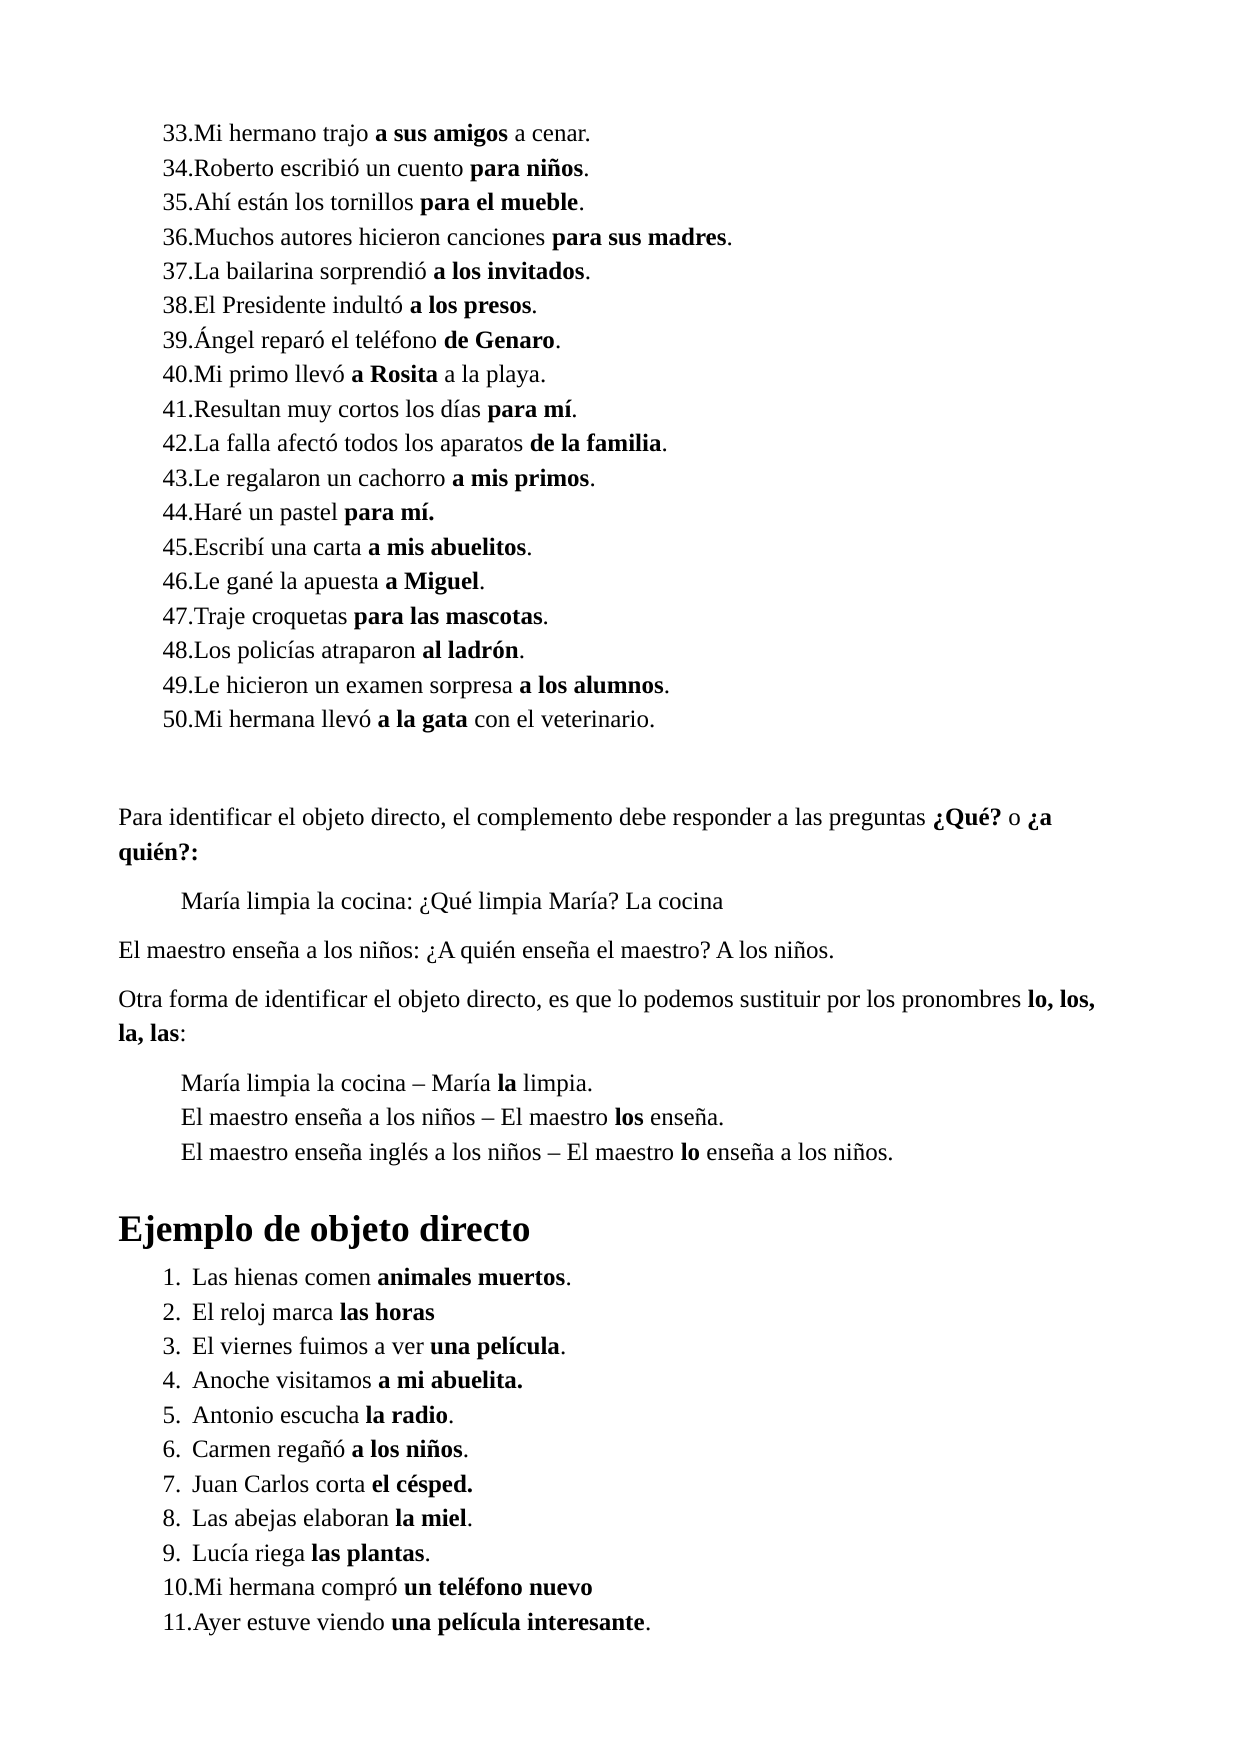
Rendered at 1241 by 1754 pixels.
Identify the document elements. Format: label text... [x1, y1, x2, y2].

list Las hienas comen animales muertos. [162, 1262, 1122, 1291]
list Le hicieron un examen sorpresa a los alumnos. [162, 670, 1122, 698]
list Roberto escribió un cuento para niños. [162, 153, 1122, 181]
list El reloj marca las horas [162, 1297, 1122, 1325]
list Resultan muy cortos los días para mí. [162, 394, 1122, 423]
text María limpia la cocina: ¿Qué limpia María? La cocina [181, 886, 1122, 915]
list Lucía riega las plantas. [162, 1538, 1122, 1567]
list Escribí una carta a mis abuelitos. [162, 532, 1122, 561]
list Le regalaron un cachorro a mis primos. [162, 463, 1122, 492]
list Ángel reparó el teléfono de Genaro. [162, 325, 1122, 354]
list Juan Carlos corta el césped. [162, 1469, 1122, 1498]
list Mi hermana llevó a la gata con el veterinario. [162, 704, 1122, 733]
list La bailarina sorprendió a los invitados. [162, 256, 1122, 285]
text María limpia la cocina – María la limpia. El maestro enseña a los niños – El maestro los enseña. El maestro enseña inglés a los niños – El maestro lo enseña a los niños. [181, 1068, 1122, 1165]
list Muchos autores hicieron canciones para sus madres. [162, 222, 1122, 250]
list Haré un pastel para mí. [162, 497, 1122, 526]
list La falla afectó todos los aparatos de la familia. [162, 428, 1122, 457]
list El viernes fuimos a ver una película. [162, 1331, 1122, 1360]
list Ayer estuve viendo una película interesante. [162, 1607, 1122, 1636]
list El Presidente indultó a los presos. [162, 291, 1122, 319]
text Para identificar el objeto directo, el complemento debe responder a las preguntas ¿Qué? o ¿a quién?: [118, 802, 1122, 866]
list Mi hermana compró un teléfono nuevo [162, 1572, 1122, 1601]
list Le gané la apuesta a Miguel. [162, 566, 1122, 595]
list Traje croquetas para las mascotas. [162, 601, 1122, 629]
list Mi hermano trajo a sus amigos a cenar. [162, 118, 1122, 147]
list Los policías atraparon al ladrón. [162, 635, 1122, 664]
text Otra forma de identificar el objeto directo, es que lo podemos sustituir por los pronombres lo, los, la, las: [118, 984, 1122, 1047]
subtitle Ejemplo de objeto directo [118, 1206, 1122, 1249]
list Ahí están los tornillos para el mueble. [162, 187, 1122, 216]
list Mi primo llevó a Rosita a la playa. [162, 359, 1122, 388]
list Antonio escucha la radio. [162, 1400, 1122, 1429]
text El maestro enseña a los niños: ¿A quién enseña el maestro? A los niños. [118, 935, 1122, 964]
list Carmen regañó a los niños. [162, 1434, 1122, 1463]
list Anoche visitamos a mi abuelita. [162, 1366, 1122, 1394]
list Las abejas elaboran la miel. [162, 1503, 1122, 1532]
